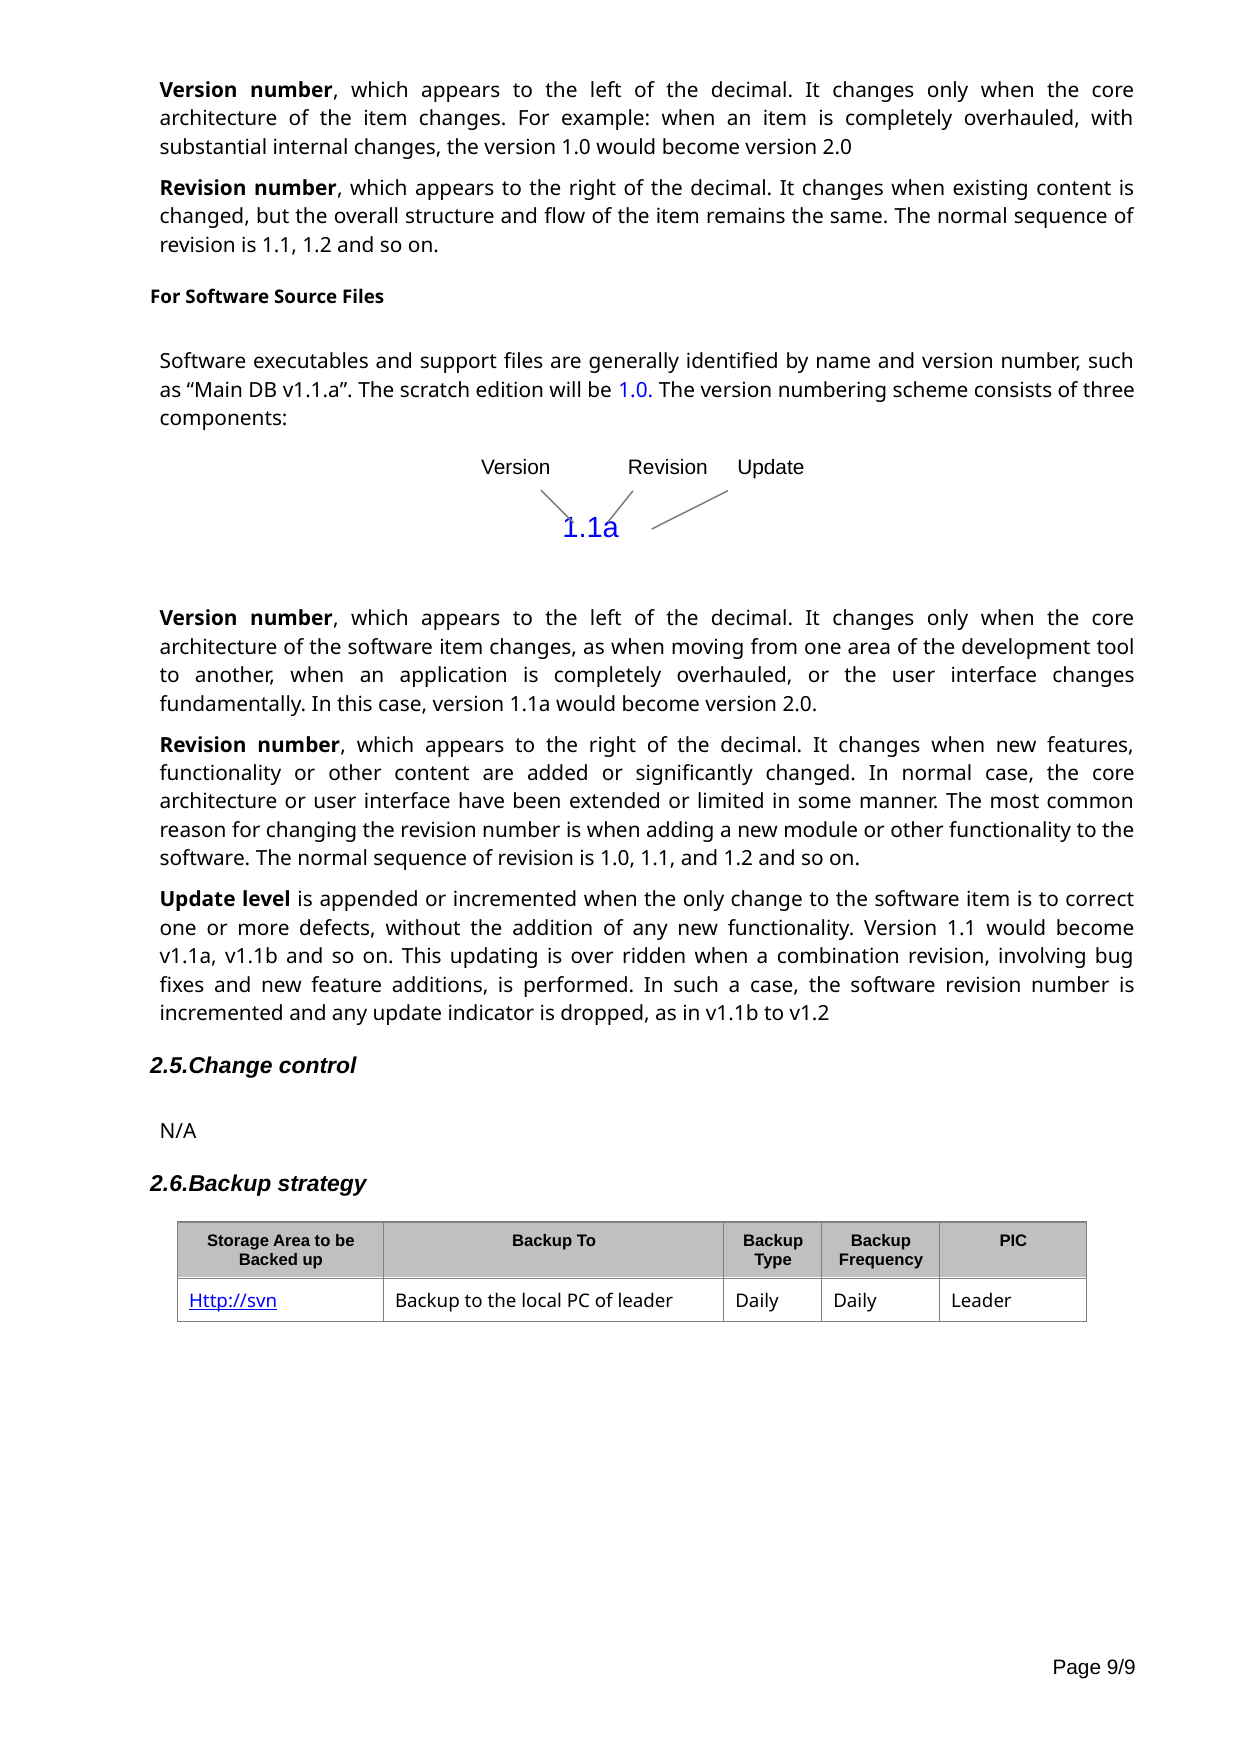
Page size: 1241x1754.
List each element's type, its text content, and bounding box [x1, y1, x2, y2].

text Revision number, which appears to the right of the decimal. It changes when new features, functionality or other content are added or significantly changed. In normal case, the core architecture or user interface have been extended or limited in some manner. The most common reason for changing the revision number is when adding a new module or other functionality to the software. The normal sequence of revision is 1.0, 1.1, and 1.2 and so on. [159, 730, 1136, 872]
table_cell Http://svn [178, 1279, 383, 1321]
table_cell Backup to the local PC of leader [384, 1279, 723, 1321]
table_cell Leader [940, 1279, 1086, 1321]
text Update level is appended or incremented when the only change to the software item is to correct one or more defects, without the addition of any new functionality. Version 1.1 would become v1.1a, v1.1b and so on. This updating is over ridden when a combination revision, involving bug fixes and new feature additions, is performed. In such a case, the software revision number is incremented and any update indicator is dropped, as in v1.1b to v1.2 [159, 884, 1136, 1027]
subtitle Backup strategy [150, 1169, 1136, 1196]
text Software executables and support files are generally identified by name and version number, such as “Main DB v1.1.a”. The scratch edition will be 1.0. The version numbering scheme consists of three components: [159, 346, 1136, 432]
text Version number, which appears to the left of the decimal. It changes only when the core architecture of the software item changes, as when moving from one area of the development tool to another, when an application is completely overhauled, or the user interface changes fundamentally. In this case, version 1.1a would become version 2.0. [159, 603, 1136, 717]
table_header Storage Area to be Backed up [178, 1223, 383, 1277]
text N/A [159, 1116, 1136, 1144]
table_cell Daily [822, 1279, 939, 1321]
table_header Backup Type [724, 1223, 821, 1277]
table_header Backup Frequency [822, 1223, 939, 1277]
subtitle For Software Source Files [150, 283, 1136, 309]
subtitle Change control [150, 1052, 1136, 1078]
table_header Backup To [384, 1223, 723, 1277]
table_cell Daily [724, 1279, 821, 1321]
text Revision number, which appears to the right of the decimal. It changes when existing content is changed, but the overall structure and flow of the item remains the same. The normal sequence of revision is 1.1, 1.2 and so on. [159, 173, 1136, 258]
table_header PIC [940, 1223, 1086, 1277]
text Version number, which appears to the left of the decimal. It changes only when the core architecture of the item changes. For example: when an item is completely overhauled, with substantial internal changes, the version 1.0 would become version 2.0 [159, 75, 1136, 160]
